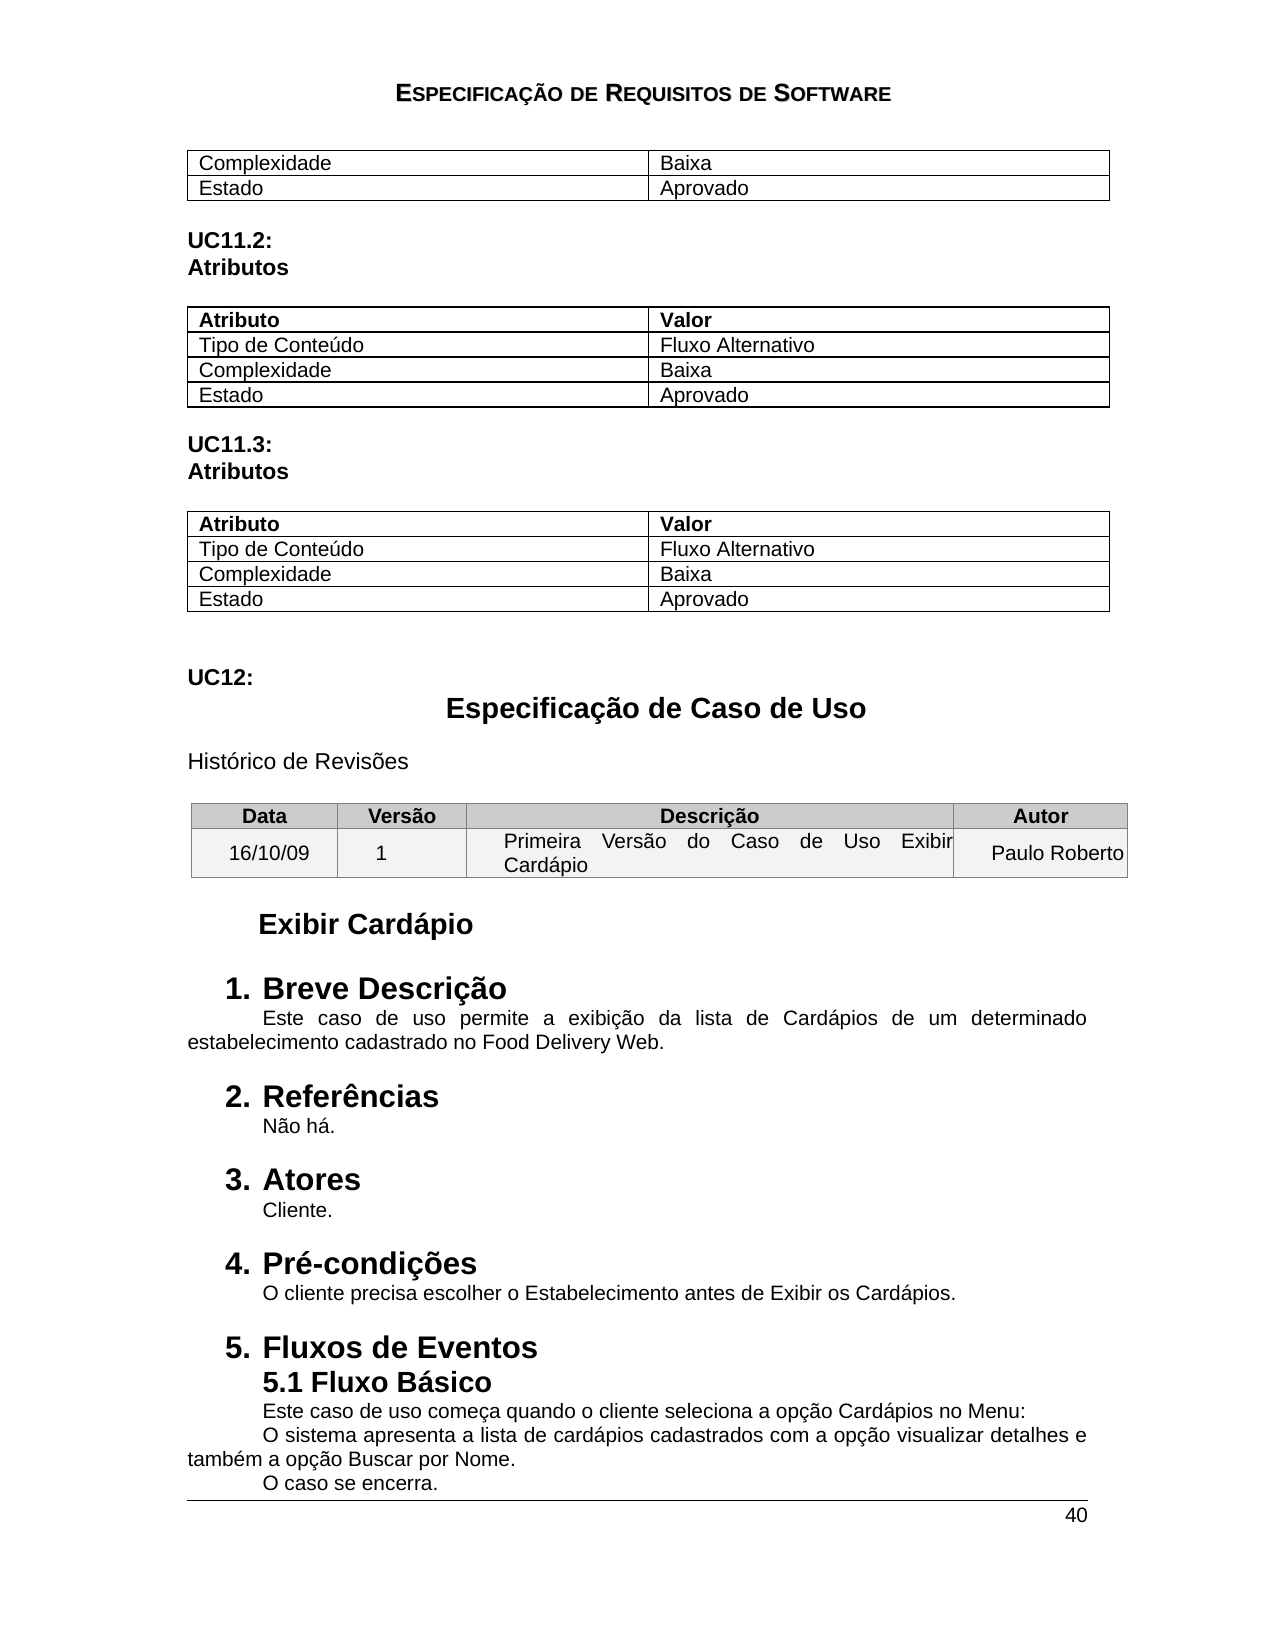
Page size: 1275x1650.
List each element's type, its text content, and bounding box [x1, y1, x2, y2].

text Não há. [187, 1113, 1088, 1137]
table_header Valor [649, 308, 1109, 331]
subtitle Breve Descrição [225, 970, 1088, 1006]
table_cell Aprovado [649, 176, 1109, 200]
table_header Data [192, 804, 337, 828]
table_cell Estado [188, 383, 648, 406]
text Atributos [187, 458, 1088, 484]
text Histórico de Revisões [187, 748, 1088, 774]
table_cell Primeira Versão do Caso de Uso Exibir Cardápio [467, 829, 953, 877]
table_cell Fluxo Alternativo [649, 333, 1109, 356]
table_header Atributo [188, 512, 648, 536]
table_cell Baixa [649, 151, 1109, 175]
text O caso se encerra. [187, 1471, 1088, 1494]
text Este caso de uso começa quando o cliente seleciona a opção Cardápios no Menu: [187, 1399, 1088, 1423]
table_cell Aprovado [649, 383, 1109, 406]
table_cell Fluxo Alternativo [649, 537, 1109, 561]
text O cliente precisa escolher o Estabelecimento antes de Exibir os Cardápios. [187, 1281, 1088, 1305]
text Atributos [187, 254, 1088, 280]
table_header Versão [338, 804, 466, 828]
table_header Valor [649, 512, 1109, 536]
table_cell Tipo de Conteúdo [188, 537, 648, 561]
text UC12: [187, 664, 1088, 691]
text Este caso de uso permite a exibição da lista de Cardápios de um determinado estabelecimento cadastrado no Food Delivery Web. [187, 1006, 1088, 1054]
text Exibir Cardápio [187, 907, 1088, 941]
table_cell Baixa [649, 562, 1109, 586]
table_cell Paulo Roberto [954, 829, 1127, 877]
subtitle Referências [225, 1078, 1088, 1113]
table_cell Tipo de Conteúdo [188, 333, 648, 356]
table_cell Estado [188, 176, 648, 200]
table_header Descrição [467, 804, 953, 828]
table_cell Complexidade [188, 562, 648, 586]
subtitle Fluxos de Eventos [225, 1329, 1088, 1365]
table_cell Baixa [649, 358, 1109, 381]
table_cell Complexidade [188, 358, 648, 381]
table_cell Estado [188, 587, 648, 611]
table_cell 16/10/09 [192, 829, 337, 877]
table_cell Complexidade [188, 151, 648, 175]
subtitle Pré-condições [225, 1245, 1088, 1281]
text Cliente. [187, 1197, 1088, 1221]
text UC11.2: [187, 227, 1088, 254]
text O sistema apresenta a lista de cardápios cadastrados com a opção visualizar detalhes e também a opção Buscar por Nome. [187, 1423, 1088, 1471]
text Especificação de Caso de Uso [225, 691, 1088, 724]
table_header Autor [954, 804, 1127, 828]
table_cell 1 [338, 829, 466, 877]
subtitle Atores [225, 1161, 1088, 1197]
table_header Atributo [188, 308, 648, 331]
table_cell Aprovado [649, 587, 1109, 611]
text UC11.3: [187, 431, 1088, 458]
subtitle 5.1 Fluxo Básico [187, 1365, 1088, 1399]
